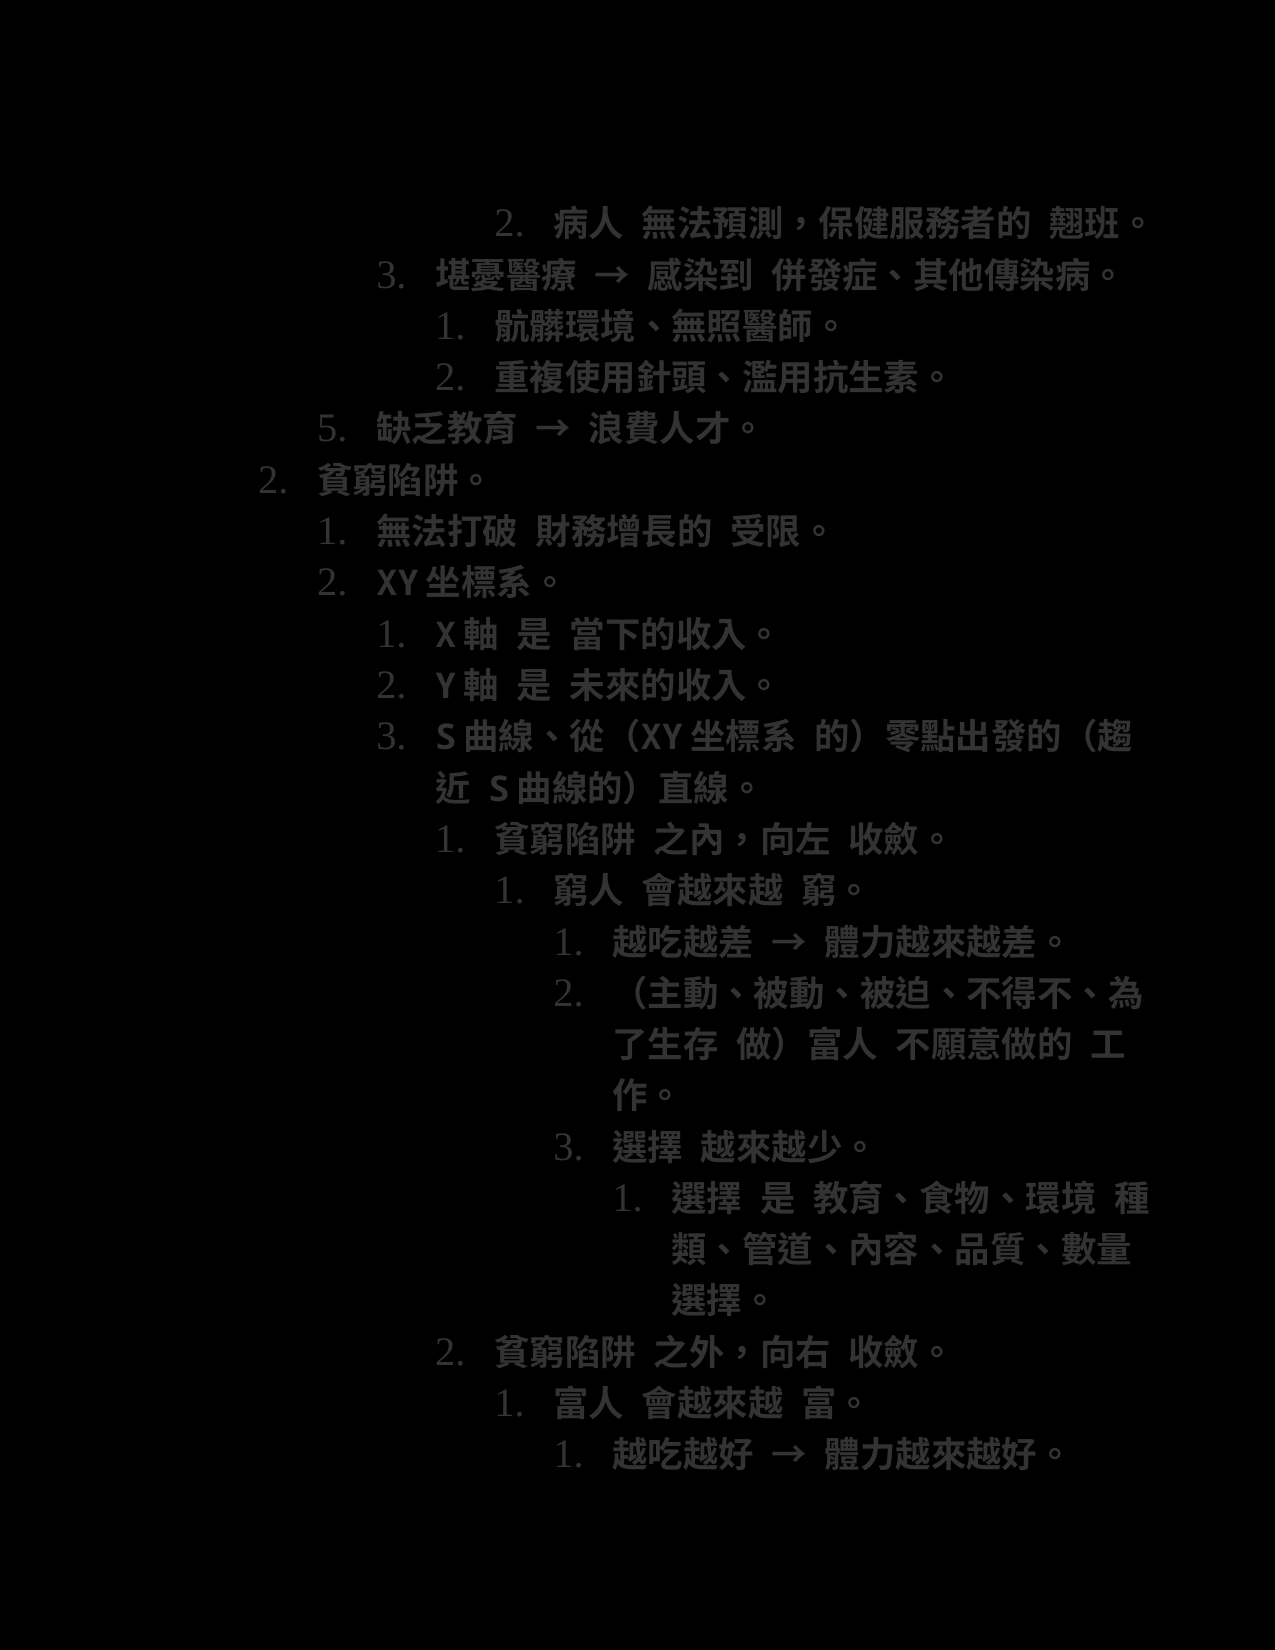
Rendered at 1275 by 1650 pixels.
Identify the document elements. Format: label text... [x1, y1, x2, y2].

list 貧窮陷阱 之內，向左 收斂。 [435, 811, 1157, 863]
list 病人 無法預測，保健服務者的 翹班。 [494, 196, 1157, 247]
list 骯髒環境、無照醫師。 [435, 298, 1157, 349]
list 缺乏教育 → 浪費人才。 [317, 401, 1157, 452]
list 越吃越差 → 體力越來越差。 [553, 914, 1157, 965]
list 富人 會越來越 富。 [494, 1375, 1157, 1426]
list X軸 是 當下的收入。 [376, 606, 1157, 657]
list XY坐標系。 [317, 554, 1157, 606]
list 選擇 是 教育、食物、環境 種類、管道、內容、品質、數量 選擇。 [612, 1170, 1157, 1324]
list （主動、被動、被迫、不得不、為了生存 做）富人 不願意做的 工作。 [553, 965, 1157, 1119]
list 選擇 越來越少。 [553, 1119, 1157, 1170]
list S曲線、從（XY坐標系 的）零點出發的（趨近 S曲線的）直線。 [376, 709, 1157, 811]
list 無法打破 財務增長的 受限。 [317, 503, 1157, 554]
list 貧窮陷阱 之外，向右 收斂。 [435, 1324, 1157, 1375]
list 堪憂醫療 → 感染到 併發症、其他傳染病。 [376, 247, 1157, 298]
list Y軸 是 未來的收入。 [376, 657, 1157, 709]
list 貧窮陷阱。 [258, 452, 1157, 503]
list 重複使用針頭、濫用抗生素。 [435, 349, 1157, 401]
list 越吃越好 → 體力越來越好。 [553, 1426, 1157, 1478]
list 窮人 會越來越 窮。 [494, 863, 1157, 914]
